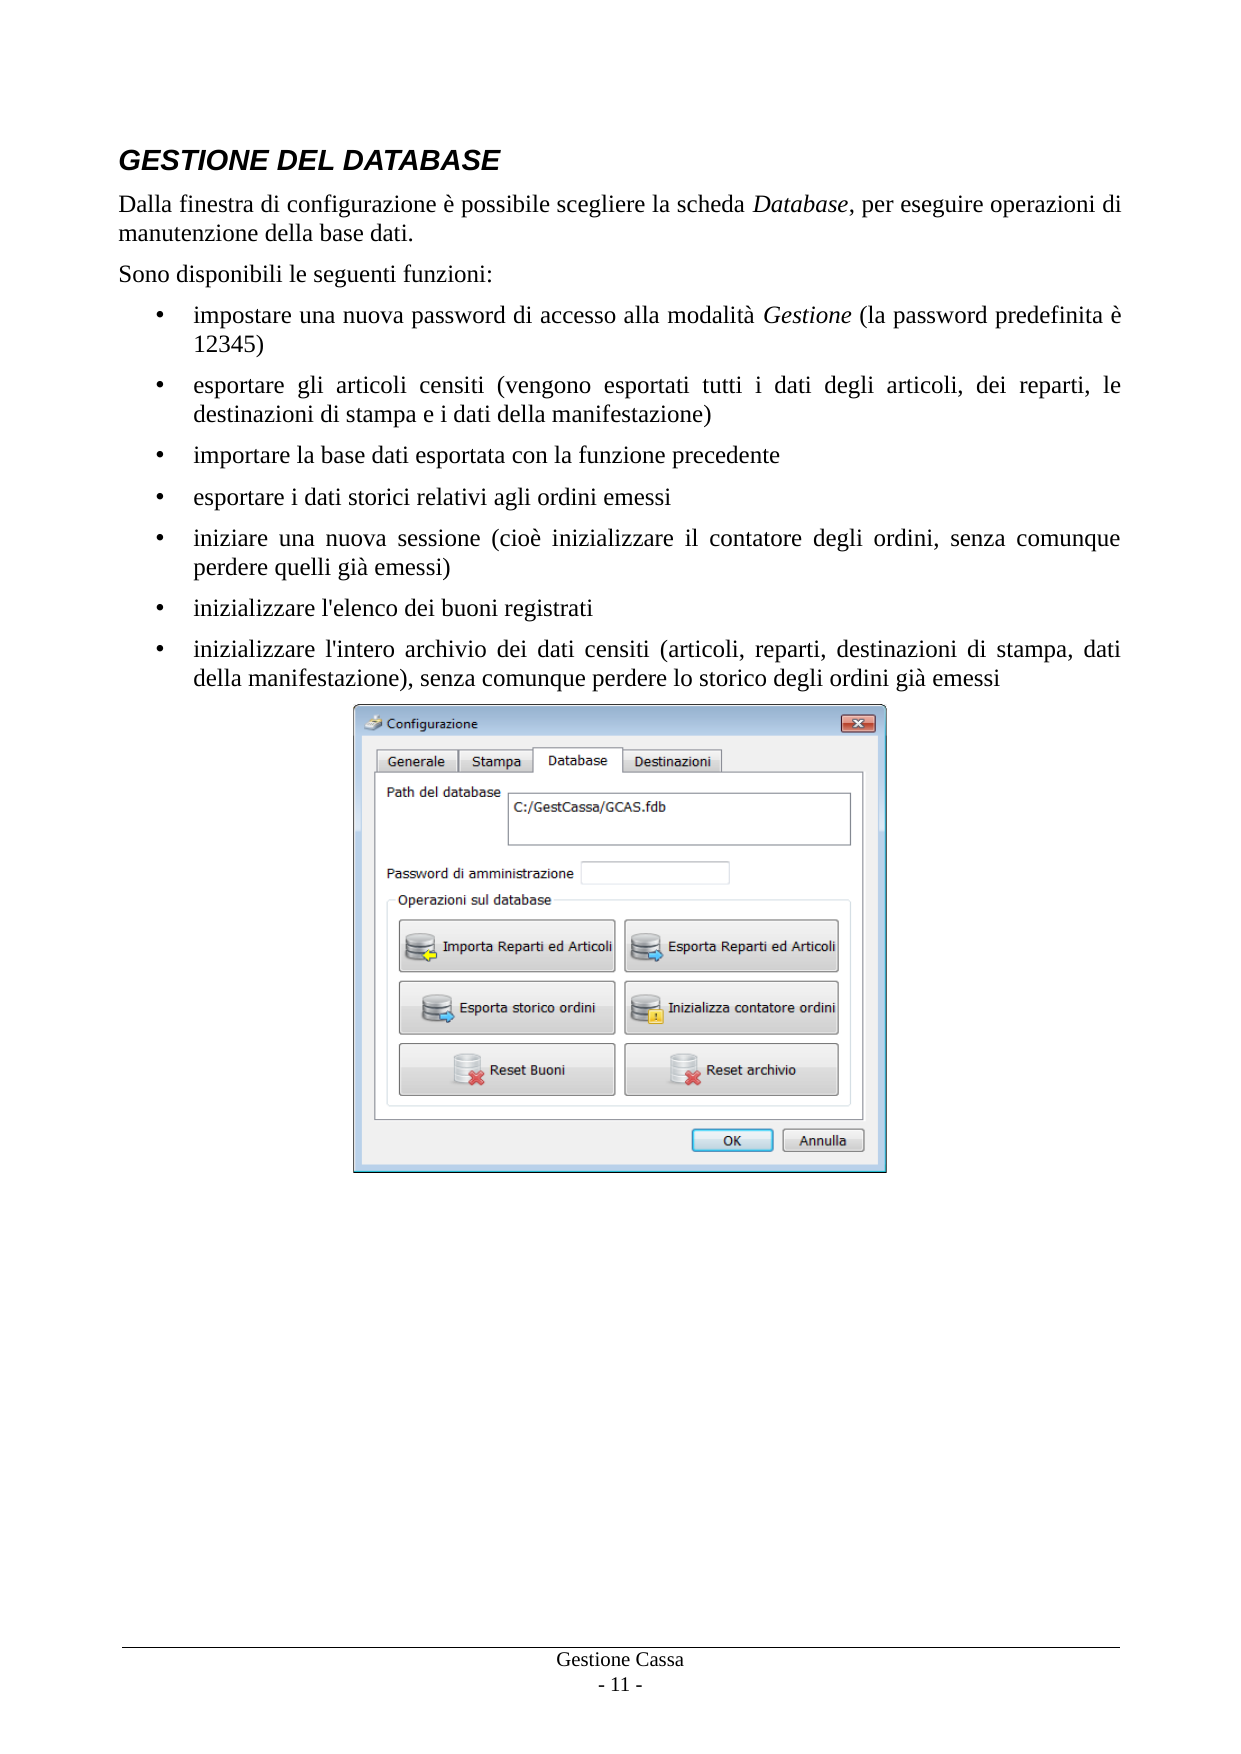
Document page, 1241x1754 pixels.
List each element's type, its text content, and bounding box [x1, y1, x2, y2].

text Sono disponibili le seguenti funzioni: [118, 259, 1122, 288]
list inizializzare l'intero archivio dei dati censiti (articoli, reparti, destinazioni di stampa, dati della manifestazione), senza comunque perdere lo storico degli ordini già emessi [156, 634, 1122, 692]
picture [353, 704, 887, 1173]
list esportare i dati storici relativi agli ordini emessi [156, 482, 1122, 510]
list importare la base dati esportata con la funzione precedente [156, 440, 1122, 469]
list esportare gli articoli censiti (vengono esportati tutti i dati degli articoli, dei reparti, le destinazioni di stampa e i dati della manifestazione) [156, 370, 1122, 428]
list iniziare una nuova sessione (cioè inizializzare il contatore degli ordini, senza comunque perdere quelli già emessi) [156, 523, 1122, 580]
text Dalla finestra di configurazione è possibile scegliere la scheda Database, per eseguire operazioni di manutenzione della base dati. [118, 189, 1122, 247]
list inizializzare l'elenco dei buoni registrati [156, 593, 1122, 622]
subtitle GESTIONE DEL DATABASE [118, 143, 1122, 177]
list impostare una nuova password di accesso alla modalità Gestione (la password predefinita è 12345) [156, 300, 1122, 358]
